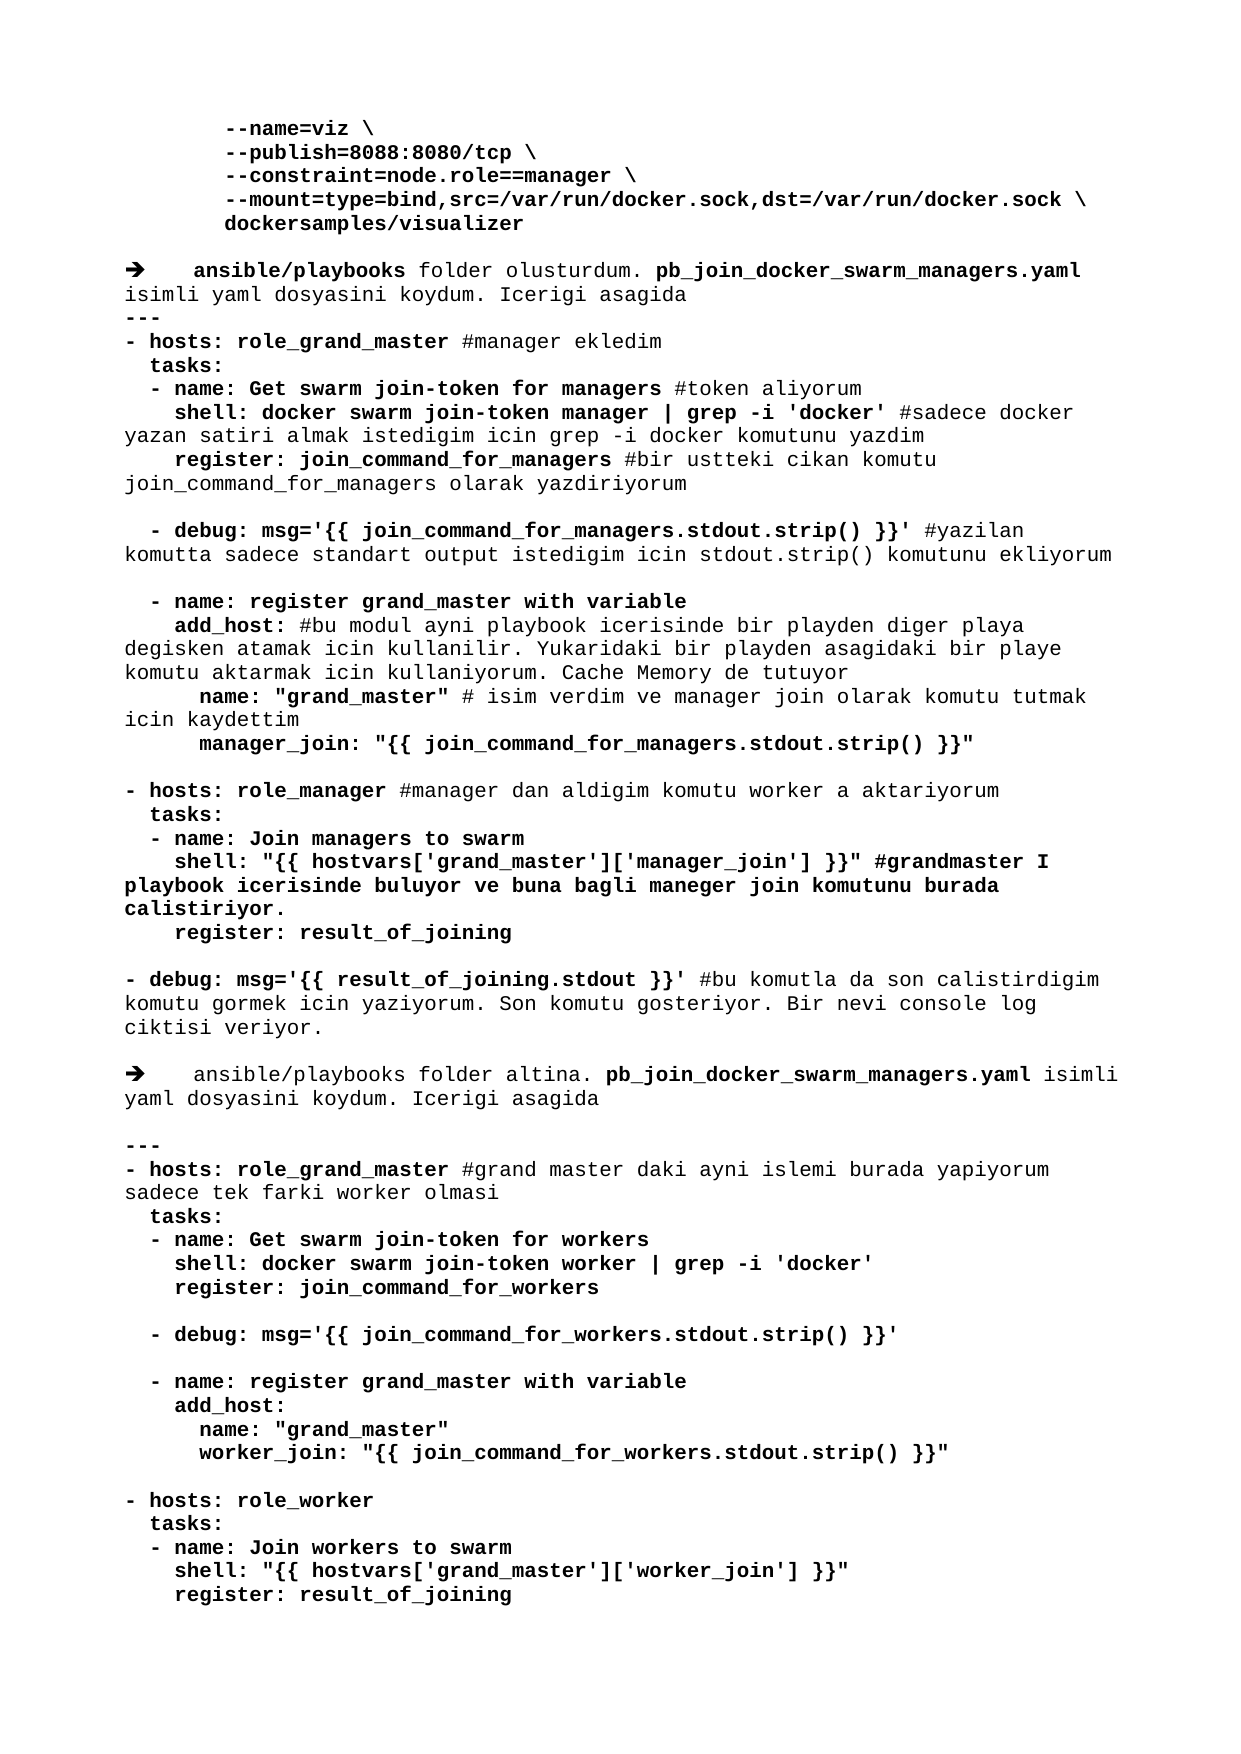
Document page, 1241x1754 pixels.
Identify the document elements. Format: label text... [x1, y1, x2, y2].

text shell: docker swarm join-token manager | grep -i 'docker' #sadece docker yazan satiri almak istedigim icin grep -i docker komutunu yazdim [124, 402, 1122, 449]
text shell: docker swarm join-token worker | grep -i 'docker' [124, 1253, 1122, 1277]
list ansible/playbooks folder olusturdum. pb_join_docker_swarm_managers.yaml isimli yaml dosyasini koydum. Icerigi asagida [124, 260, 1122, 307]
text --- [124, 307, 1122, 331]
text dockersamples/visualizer [124, 213, 1122, 236]
text - name: Join managers to swarm [124, 827, 1122, 851]
text --name=viz \ [124, 118, 1122, 142]
text --- [124, 1135, 1122, 1158]
text --constraint=node.role==manager \ [124, 165, 1122, 189]
text name: "grand_master" [124, 1419, 1122, 1442]
list ansible/playbooks folder altina. pb_join_docker_swarm_managers.yaml isimli yaml dosyasini koydum. Icerigi asagida [124, 1064, 1122, 1111]
text tasks: [124, 1206, 1122, 1229]
text shell: "{{ hostvars['grand_master']['worker_join'] }}" [124, 1561, 1122, 1584]
text register: join_command_for_managers #bir ustteki cikan komutu join_command_for_managers olarak yazdiriyorum [124, 449, 1122, 496]
text - hosts: role_grand_master #grand master daki ayni islemi burada yapiyorum sadece tek farki worker olmasi [124, 1158, 1122, 1206]
text - hosts: role_manager #manager dan aldigim komutu worker a aktariyorum [124, 780, 1122, 804]
text manager_join: "{{ join_command_for_managers.stdout.strip() }}" [124, 733, 1122, 757]
text - name: register grand_master with variable [124, 591, 1122, 615]
text - debug: msg='{{ join_command_for_managers.stdout.strip() }}' #yazilan komutta sadece standart output istedigim icin stdout.strip() komutunu ekliyorum [124, 520, 1122, 567]
text tasks: [124, 804, 1122, 827]
text register: result_of_joining [124, 1584, 1122, 1608]
text shell: "{{ hostvars['grand_master']['manager_join'] }}" #grandmaster I playbook icerisinde buluyor ve buna bagli maneger join komutunu burada calistiriyor. [124, 851, 1122, 922]
text add_host: #bu modul ayni playbook icerisinde bir playden diger playa degisken atamak icin kullanilir. Yukaridaki bir playden asagidaki bir playe komutu aktarmak icin kullaniyorum. Cache Memory de tutuyor [124, 615, 1122, 686]
text - debug: msg='{{ join_command_for_workers.stdout.strip() }}' [124, 1324, 1122, 1348]
text - name: Join workers to swarm [124, 1537, 1122, 1561]
text - hosts: role_worker [124, 1489, 1122, 1513]
text - name: register grand_master with variable [124, 1371, 1122, 1395]
text - name: Get swarm join-token for workers [124, 1229, 1122, 1253]
text tasks: [124, 354, 1122, 378]
text - name: Get swarm join-token for managers #token aliyorum [124, 378, 1122, 402]
text register: result_of_joining [124, 922, 1122, 946]
text name: "grand_master" # isim verdim ve manager join olarak komutu tutmak icin kaydettim [124, 686, 1122, 733]
text --publish=8088:8080/tcp \ [124, 142, 1122, 165]
text - debug: msg='{{ result_of_joining.stdout }}' #bu komutla da son calistirdigim komutu gormek icin yaziyorum. Son komutu gosteriyor. Bir nevi console log ciktisi veriyor. [124, 969, 1122, 1040]
text tasks: [124, 1513, 1122, 1537]
text register: join_command_for_workers [124, 1277, 1122, 1300]
text worker_join: "{{ join_command_for_workers.stdout.strip() }}" [124, 1442, 1122, 1466]
text - hosts: role_grand_master #manager ekledim [124, 331, 1122, 354]
text add_host: [124, 1395, 1122, 1419]
text --mount=type=bind,src=/var/run/docker.sock,dst=/var/run/docker.sock \ [124, 189, 1122, 213]
